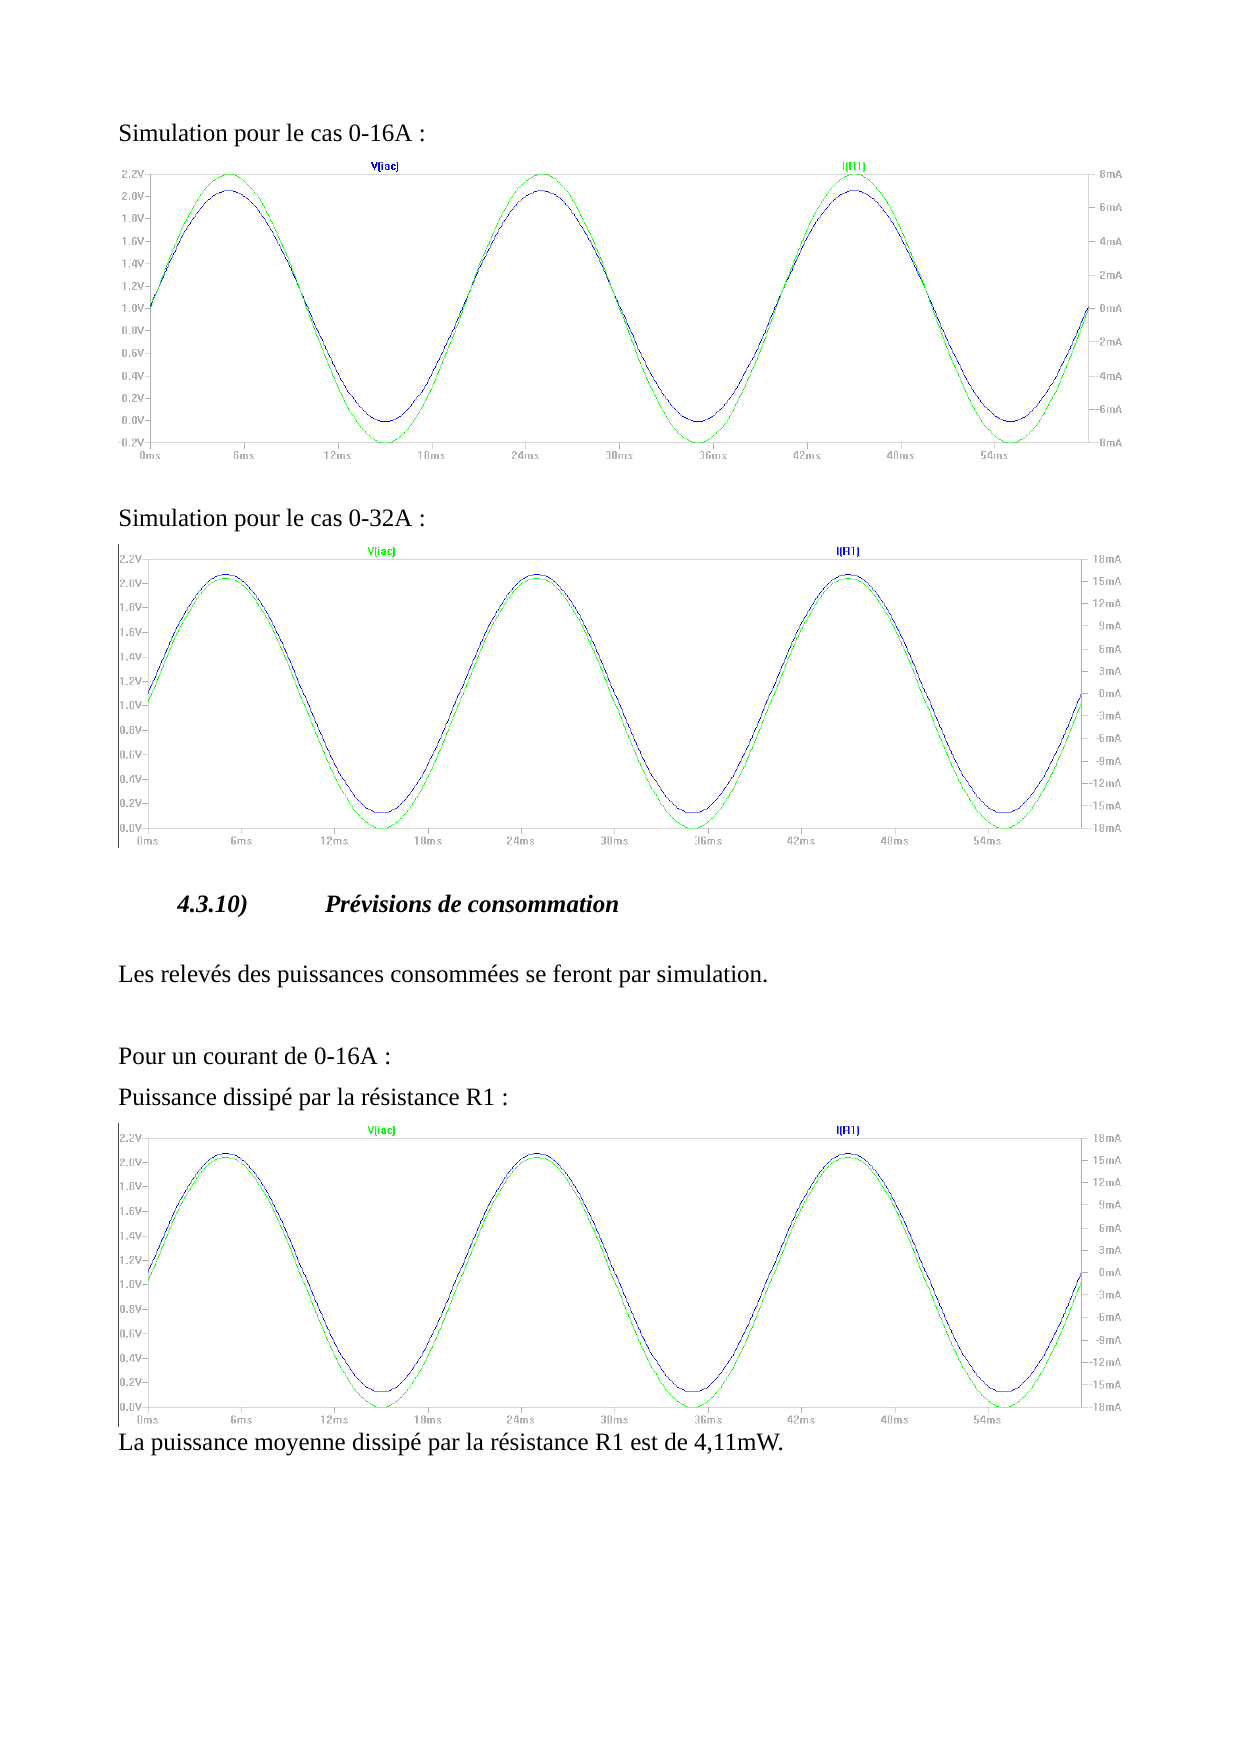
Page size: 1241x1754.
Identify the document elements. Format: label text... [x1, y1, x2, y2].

picture [118, 159, 1123, 462]
subtitle Prévisions de consommation [177, 889, 1122, 917]
picture [118, 1123, 1123, 1427]
text Simulation pour le cas 0-16A : [118, 118, 1122, 147]
text La puissance moyenne dissipé par la résistance R1 est de 4,11mW. [118, 1427, 1122, 1455]
text Simulation pour le cas 0-32A : [118, 503, 1122, 532]
text Puissance dissipé par la résistance R1 : [118, 1082, 1122, 1111]
picture [118, 544, 1123, 848]
text Les relevés des puissances consommées se feront par simulation. [118, 959, 1122, 987]
text Pour un courant de 0-16A : [118, 1041, 1122, 1070]
